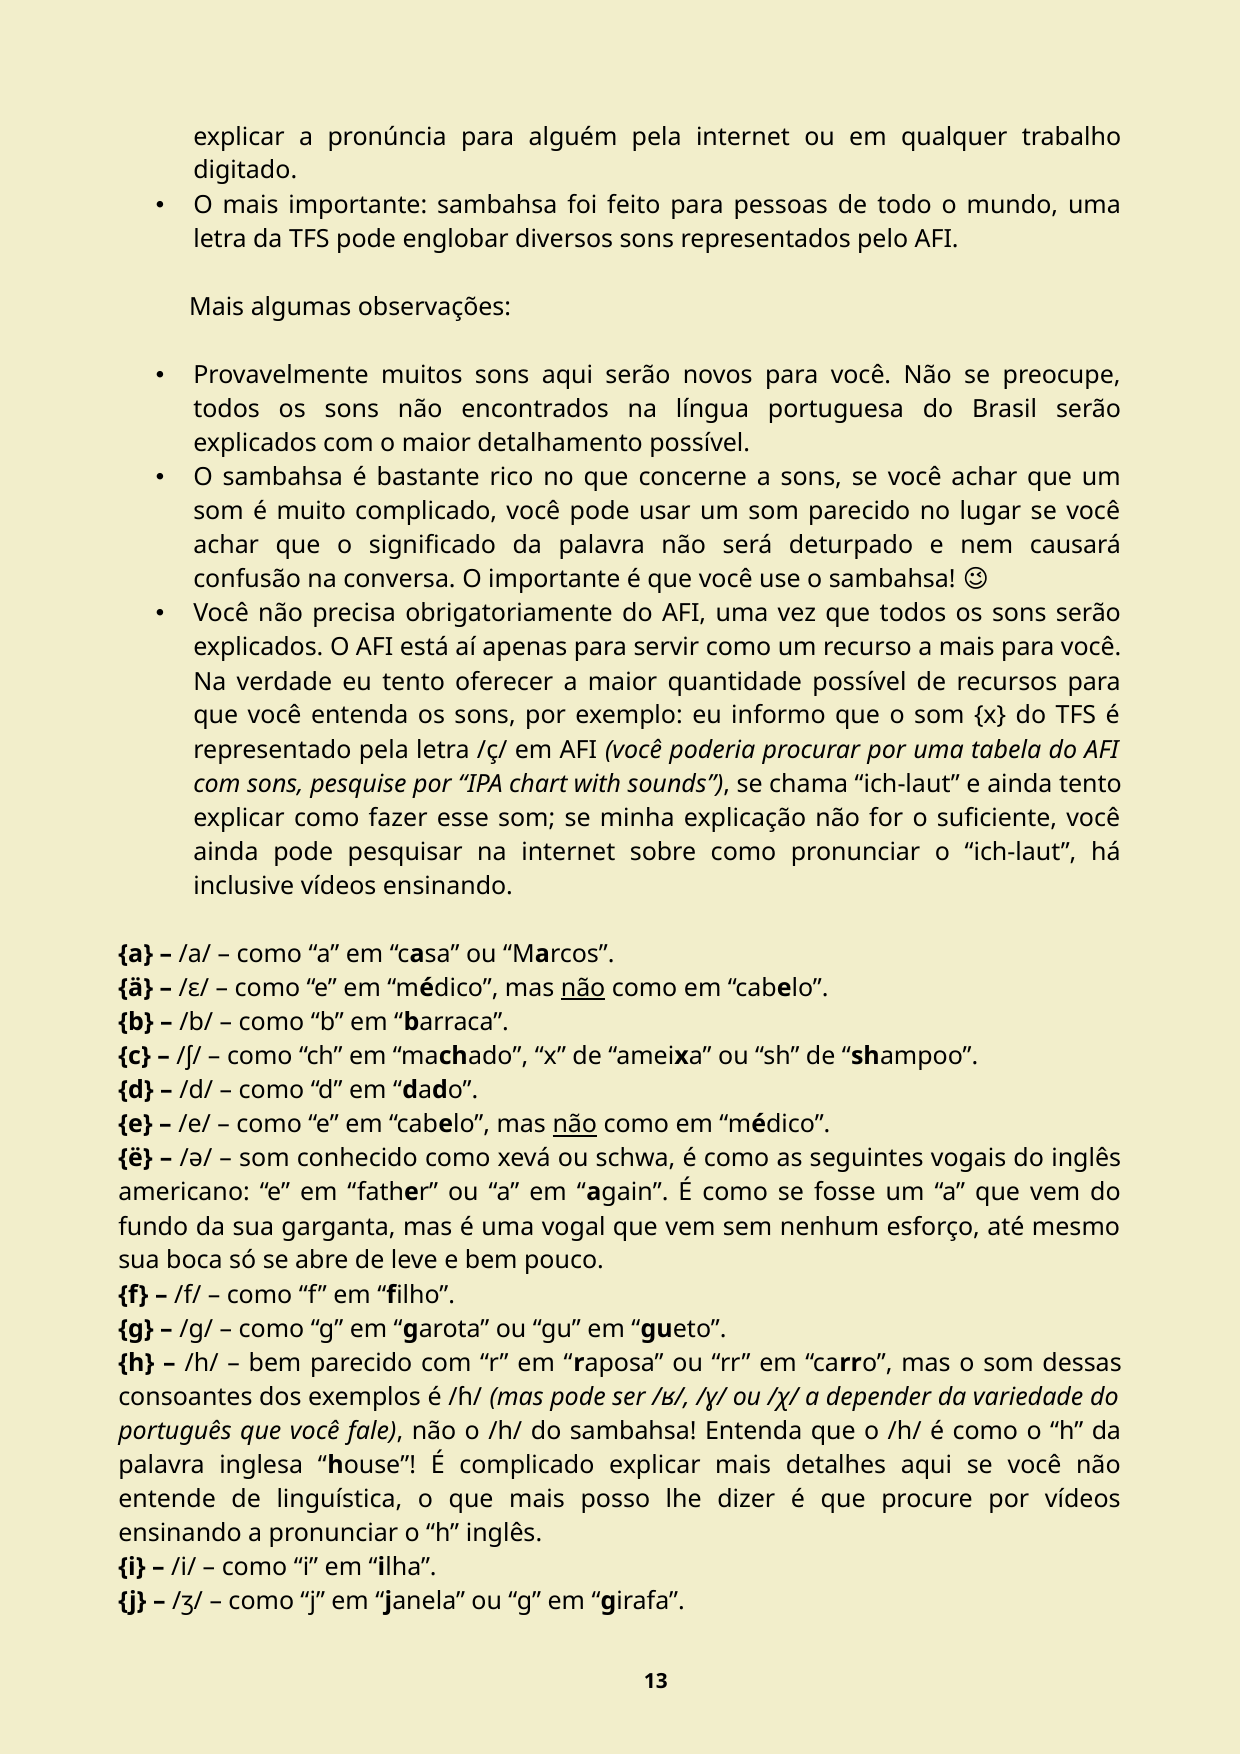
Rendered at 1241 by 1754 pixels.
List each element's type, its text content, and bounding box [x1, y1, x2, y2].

text {i} – /i/ – como “i” em “ilha”. [118, 1549, 1122, 1583]
text {b} – /b/ – como “b” em “barraca”. [118, 1004, 1122, 1038]
text {g} – /g/ – como “g” em “garota” ou “gu” em “gueto”. [118, 1310, 1122, 1344]
text {ë} – /ə/ – som conhecido como xevá ou schwa, é como as seguintes vogais do inglês americano: “e” em “father” ou “a” em “again”. É como se fosse um “a” que vem do fundo da sua garganta, mas é uma vogal que vem sem nenhum esforço, até mesmo sua boca só se abre de leve e bem pouco. [118, 1140, 1122, 1276]
text {j} – /ʒ/ – como “j” em “janela” ou “g” em “girafa”. [118, 1583, 1122, 1617]
text {h} – /h/ – bem parecido com “r” em “raposa” ou “rr” em “carro”, mas o som dessas consoantes dos exemplos é /ɦ/ (mas pode ser /ʁ/, /ɣ/ ou /χ/ a depender da variedade do português que você fale), não o /h/ do sambahsa! Entenda que o /h/ é como o “h” da palavra inglesa “house”! É complicado explicar mais detalhes aqui se você não entende de linguística, o que mais posso lhe dizer é que procure por vídeos ensinando a pronunciar o “h” inglês. [118, 1344, 1122, 1549]
list Provavelmente muitos sons aqui serão novos para você. Não se preocupe, todos os sons não encontrados na língua portuguesa do Brasil serão explicados com o maior detalhamento possível. [156, 357, 1122, 459]
text {e} – /e/ – como “e” em “cabelo”, mas não como em “médico”. [118, 1106, 1122, 1140]
list explicar a pronúncia para alguém pela internet ou em qualquer trabalho digitado. [156, 118, 1122, 186]
text Mais algumas observações: [118, 288, 1122, 322]
list O mais importante: sambahsa foi feito para pessoas de todo o mundo, uma letra da TFS pode englobar diversos sons representados pelo AFI. [156, 186, 1122, 254]
text {c} – /ʃ/ – como “ch” em “machado”, “x” de “ameixa” ou “sh” de “shampoo”. [118, 1038, 1122, 1072]
text {a} – /a/ – como “a” em “casa” ou “Marcos”. [118, 936, 1122, 970]
text {d} – /d/ – como “d” em “dado”. [118, 1072, 1122, 1106]
list O sambahsa é bastante rico no que concerne a sons, se você achar que um som é muito complicado, você pode usar um som parecido no lugar se você achar que o significado da palavra não será deturpado e nem causará confusão na conversa. O importante é que você use o sambahsa! 😉 [156, 459, 1122, 595]
text {ä} – /ɛ/ – como “e” em “médico”, mas não como em “cabelo”. [118, 970, 1122, 1004]
list Você não precisa obrigatoriamente do AFI, uma vez que todos os sons serão explicados. O AFI está aí apenas para servir como um recurso a mais para você. Na verdade eu tento oferecer a maior quantidade possível de recursos para que você entenda os sons, por exemplo: eu informo que o som {x} do TFS é representado pela letra /ç/ em AFI (você poderia procurar por uma tabela do AFI com sons, pesquise por “IPA chart with sounds”), se chama “ich-laut” e ainda tento explicar como fazer esse som; se minha explicação não for o suficiente, você ainda pode pesquisar na internet sobre como pronunciar o “ich-laut”, há inclusive vídeos ensinando. [156, 595, 1122, 902]
text {f} – /f/ – como “f” em “filho”. [118, 1276, 1122, 1310]
